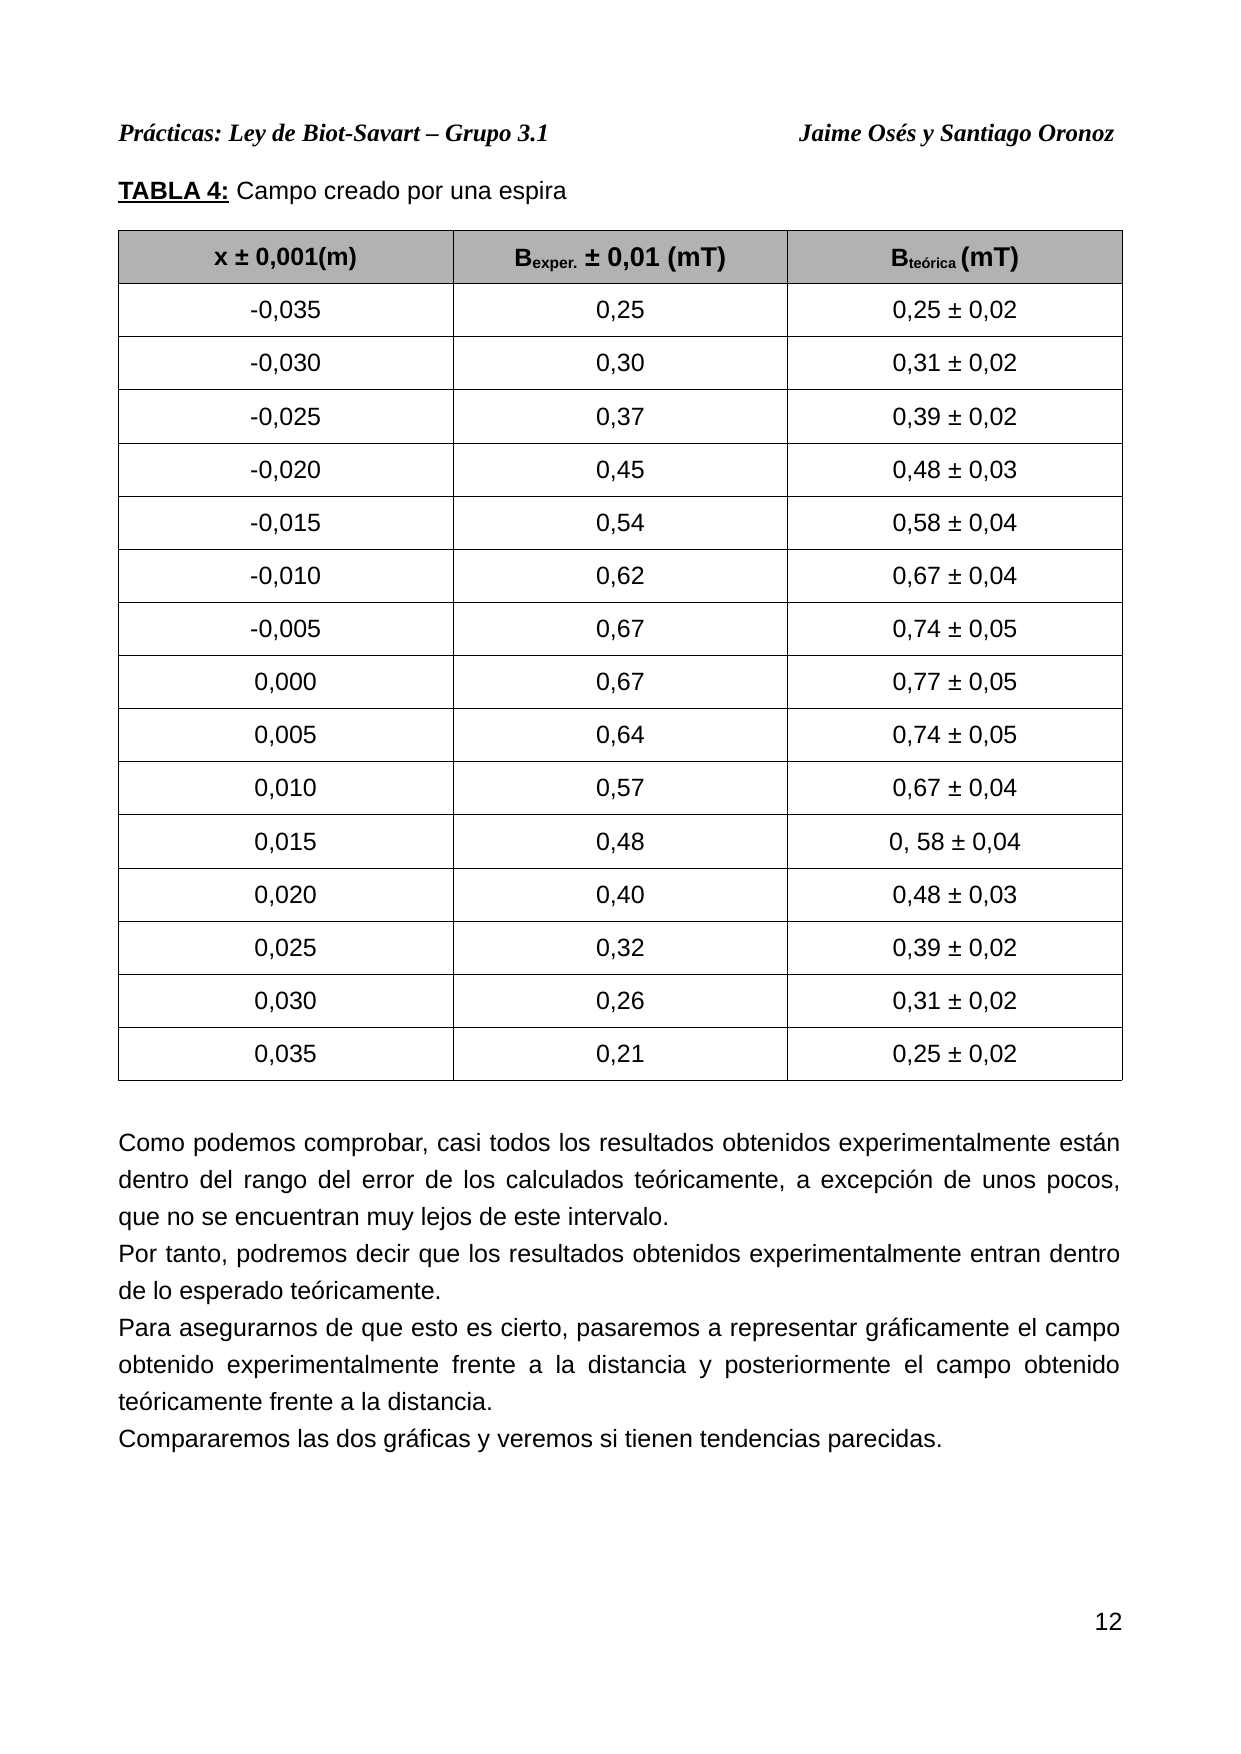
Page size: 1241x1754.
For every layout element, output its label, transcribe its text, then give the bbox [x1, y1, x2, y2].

text Por tanto, podremos decir que los resultados obtenidos experimentalmente entran dentro de lo esperado teóricamente. [118, 1239, 1122, 1305]
table_cell 0,39 ± 0,02 [788, 390, 1122, 442]
table_cell 0,74 ± 0,05 [788, 603, 1122, 655]
table_cell 0,32 [454, 922, 787, 974]
table_cell 0,010 [119, 762, 453, 814]
text Para asegurarnos de que esto es cierto, pasaremos a representar gráficamente el campo obtenido experimentalmente frente a la distancia y posteriormente el campo obtenido teóricamente frente a la distancia. [118, 1313, 1122, 1416]
table_cell 0,45 [454, 444, 787, 496]
table_cell 0,25 ± 0,02 [788, 1028, 1122, 1080]
table_cell 0,035 [119, 1028, 453, 1080]
table_cell 0,48 ± 0,03 [788, 869, 1122, 921]
table_cell 0,48 [454, 815, 787, 867]
table_cell 0,48 ± 0,03 [788, 444, 1122, 496]
table_cell 0,77 ± 0,05 [788, 656, 1122, 708]
text Compararemos las dos gráficas y veremos si tienen tendencias parecidas. [118, 1424, 1122, 1453]
table_cell 0,25 ± 0,02 [788, 284, 1122, 336]
table_cell -0,035 [119, 284, 453, 336]
table_cell 0,21 [454, 1028, 787, 1080]
table_cell 0,30 [454, 337, 787, 389]
table_cell 0,31 ± 0,02 [788, 337, 1122, 389]
table_cell -0,015 [119, 497, 453, 549]
table_header Bexper. ± 0,01 (mT) [454, 231, 787, 283]
table_cell 0,64 [454, 709, 787, 761]
table_cell -0,030 [119, 337, 453, 389]
table_cell 0,62 [454, 550, 787, 602]
table_cell 0,030 [119, 975, 453, 1027]
table_cell 0,74 ± 0,05 [788, 709, 1122, 761]
table_cell 0,020 [119, 869, 453, 921]
table_cell 0,000 [119, 656, 453, 708]
table_cell 0,54 [454, 497, 787, 549]
table_cell 0,58 ± 0,04 [788, 497, 1122, 549]
text Como podemos comprobar, casi todos los resultados obtenidos experimentalmente están dentro del rango del error de los calculados teóricamente, a excepción de unos pocos, que no se encuentran muy lejos de este intervalo. [118, 1128, 1122, 1231]
table_cell 0,31 ± 0,02 [788, 975, 1122, 1027]
table_cell 0,39 ± 0,02 [788, 922, 1122, 974]
table_cell -0,020 [119, 444, 453, 496]
table_cell 0,25 [454, 284, 787, 336]
table_header x ± 0,001(m) [119, 231, 453, 283]
table_cell -0,025 [119, 390, 453, 442]
table_cell 0,67 [454, 603, 787, 655]
table_cell 0,005 [119, 709, 453, 761]
table_cell 0,37 [454, 390, 787, 442]
table_cell 0,015 [119, 815, 453, 867]
table_header Bteórica (mT) [788, 231, 1122, 283]
table_cell 0,67 ± 0,04 [788, 550, 1122, 602]
table_cell 0,025 [119, 922, 453, 974]
table_cell -0,010 [119, 550, 453, 602]
table_cell 0,67 [454, 656, 787, 708]
table_cell -0,005 [119, 603, 453, 655]
table_cell 0,57 [454, 762, 787, 814]
table_cell 0, 58 ± 0,04 [788, 815, 1122, 867]
table_cell 0,67 ± 0,04 [788, 762, 1122, 814]
text TABLA 4: Campo creado por una espira [118, 176, 1122, 205]
table_cell 0,26 [454, 975, 787, 1027]
table_cell 0,40 [454, 869, 787, 921]
